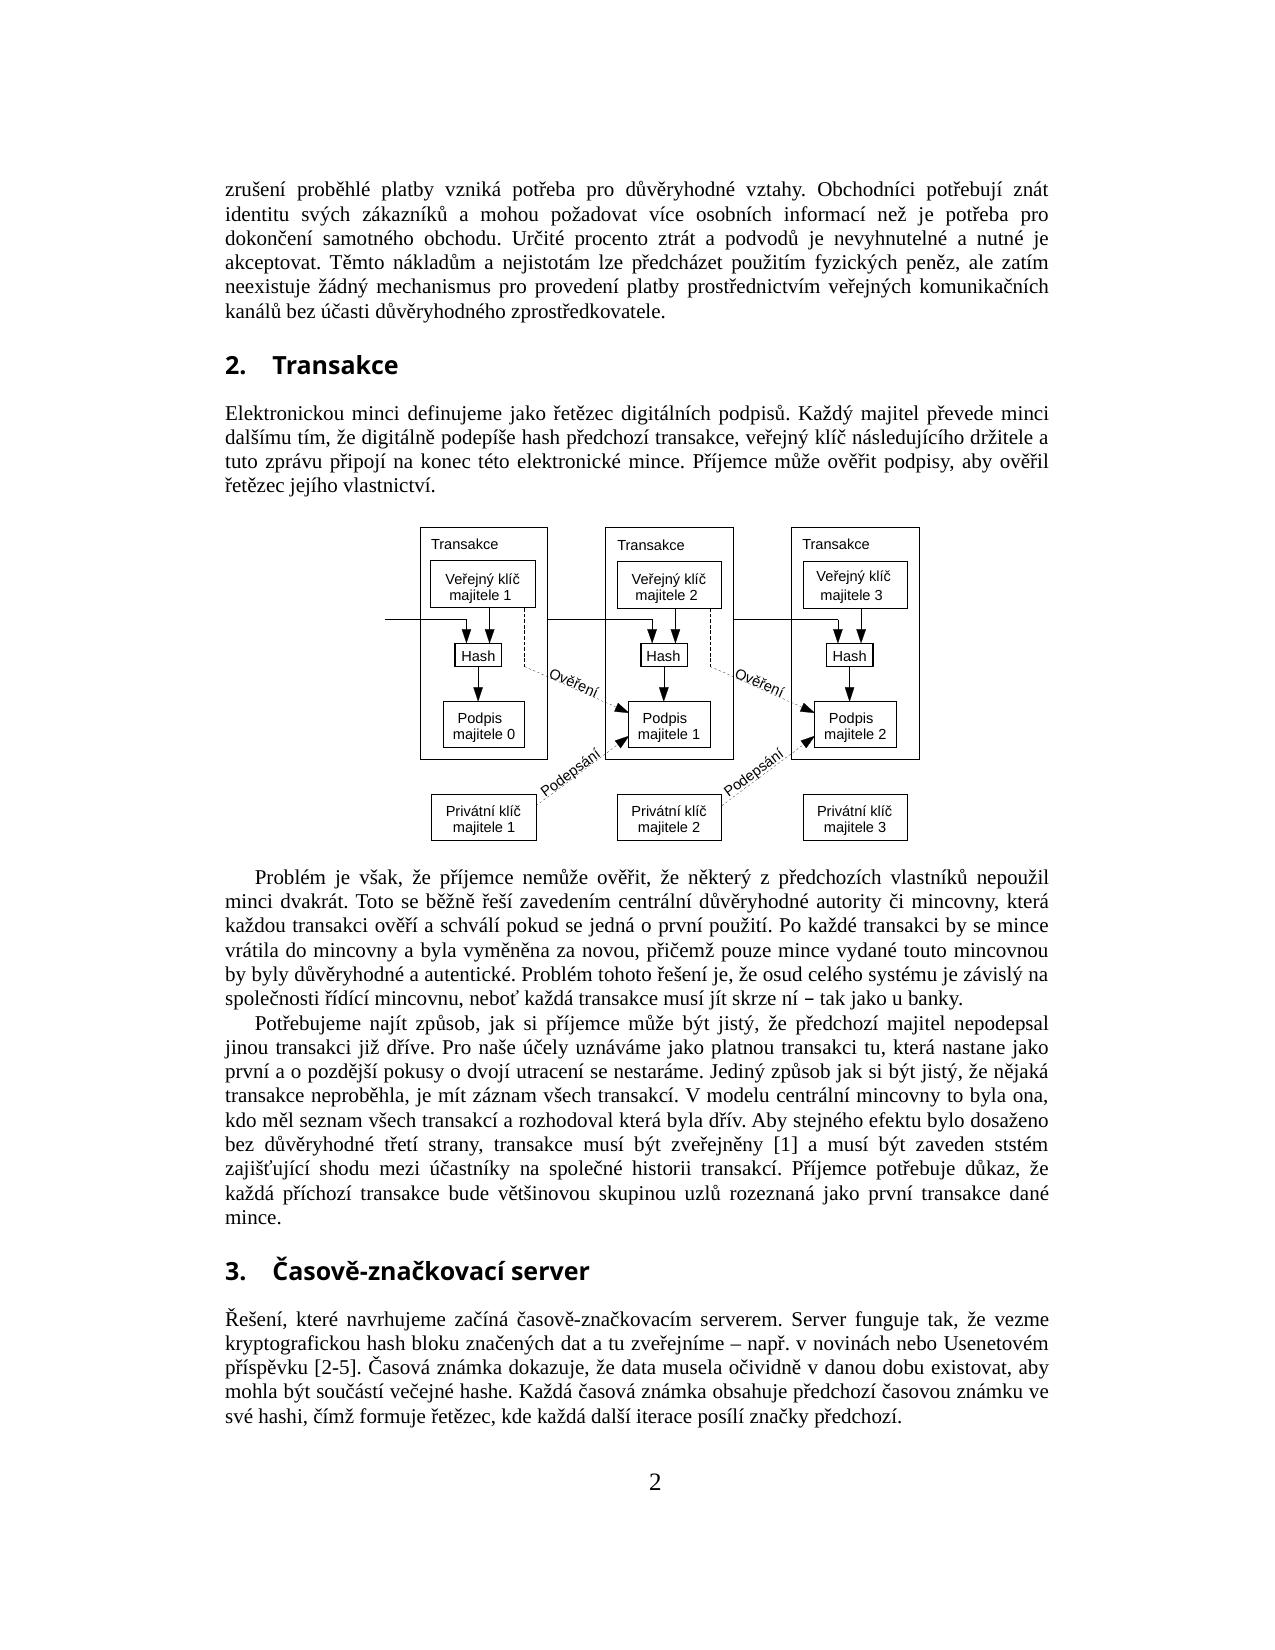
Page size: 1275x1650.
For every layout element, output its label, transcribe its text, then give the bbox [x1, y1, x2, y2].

text Řešení, které navrhujeme začíná časově-značkovacím serverem. Server funguje tak, že vezme kryptografickou hash bloku značených dat a tu zveřejníme – např. v novinách nebo Usenetovém příspěvku [2-5]. Časová známka dokazuje, že data musela očividně v danou dobu existovat, aby mohla být součástí večejné hashe. Každá časová známka obsahuje předchozí časovou známku ve své hashi, čímž formuje řetězec, kde každá další iterace posílí značky předchozí. [225, 1306, 1050, 1428]
text Elektronickou minci definujeme jako řetězec digitálních podpisů. Každý majitel převede minci dalšímu tím, že digitálně podepíše hash předchozí transakce, veřejný klíč následujícího držitele a tuto zprávu připojí na konec této elektronické mince. Příjemce může ověřit podpisy, aby ověřil řetězec jejího vlastnictví. [225, 400, 1050, 497]
text zrušení proběhlé platby vzniká potřeba pro důvěryhodné vztahy. Obchodníci potřebují znát identitu svých zákazníků a mohou požadovat více osobních informací než je potřeba pro dokončení samotného obchodu. Určité procento ztrát a podvodů je nevyhnutelné a nutné je akceptovat. Těmto nákladům a nejistotám lze předcházet použitím fyzických peněz, ale zatím neexistuje žádný mechanismus pro provedení platby prostřednictvím veřejných komunikačních kanálů bez účasti důvěryhodného zprostředkovatele. [225, 177, 1050, 323]
list Problém je však, že příjemce nemůže ověřit, že některý z předchozích vlastníků nepoužil minci dvakrát. Toto se běžně řeší zavedením centrální důvěryhodné autority či mincovny, která každou transakci ověří a schválí pokud se jedná o první použití. Po každé transakci by se mince vrátila do mincovny a byla vyměněna za novou, přičemž pouze mince vydané touto mincovnou by byly důvěryhodné a autentické. Problém tohoto řešení je, že osud celého systému je závislý na společnosti řídící mincovnu, neboť každá transakce musí jít skrze ní – tak jako u banky. [225, 864, 1050, 1010]
text Potřebujeme najít způsob, jak si příjemce může být jistý, že předchozí majitel nepodepsal jinou transakci již dříve. Pro naše účely uznáváme jako platnou transakci tu, která nastane jako první a o pozdější pokusy o dvojí utracení se nestaráme. Jediný způsob jak si být jistý, že nějaká transakce neproběhla, je mít záznam všech transakcí. V modelu centrální mincovny to byla ona, kdo měl seznam všech transakcí a rozhodoval která byla dřív. Aby stejného efektu bylo dosaženo bez důvěryhodné třetí strany, transakce musí být zveřejněny [1] a musí být zaveden ststém zajišťující shodu mezi účastníky na společné historii transakcí. Příjemce potřebuje důkaz, že každá příchozí transakce bude většinovou skupinou uzlů rozeznaná jako první transakce dané mince. [225, 1010, 1050, 1229]
subtitle 2. Transakce [225, 348, 1050, 382]
subtitle 3. Časově-značkovací server [225, 1254, 1050, 1288]
